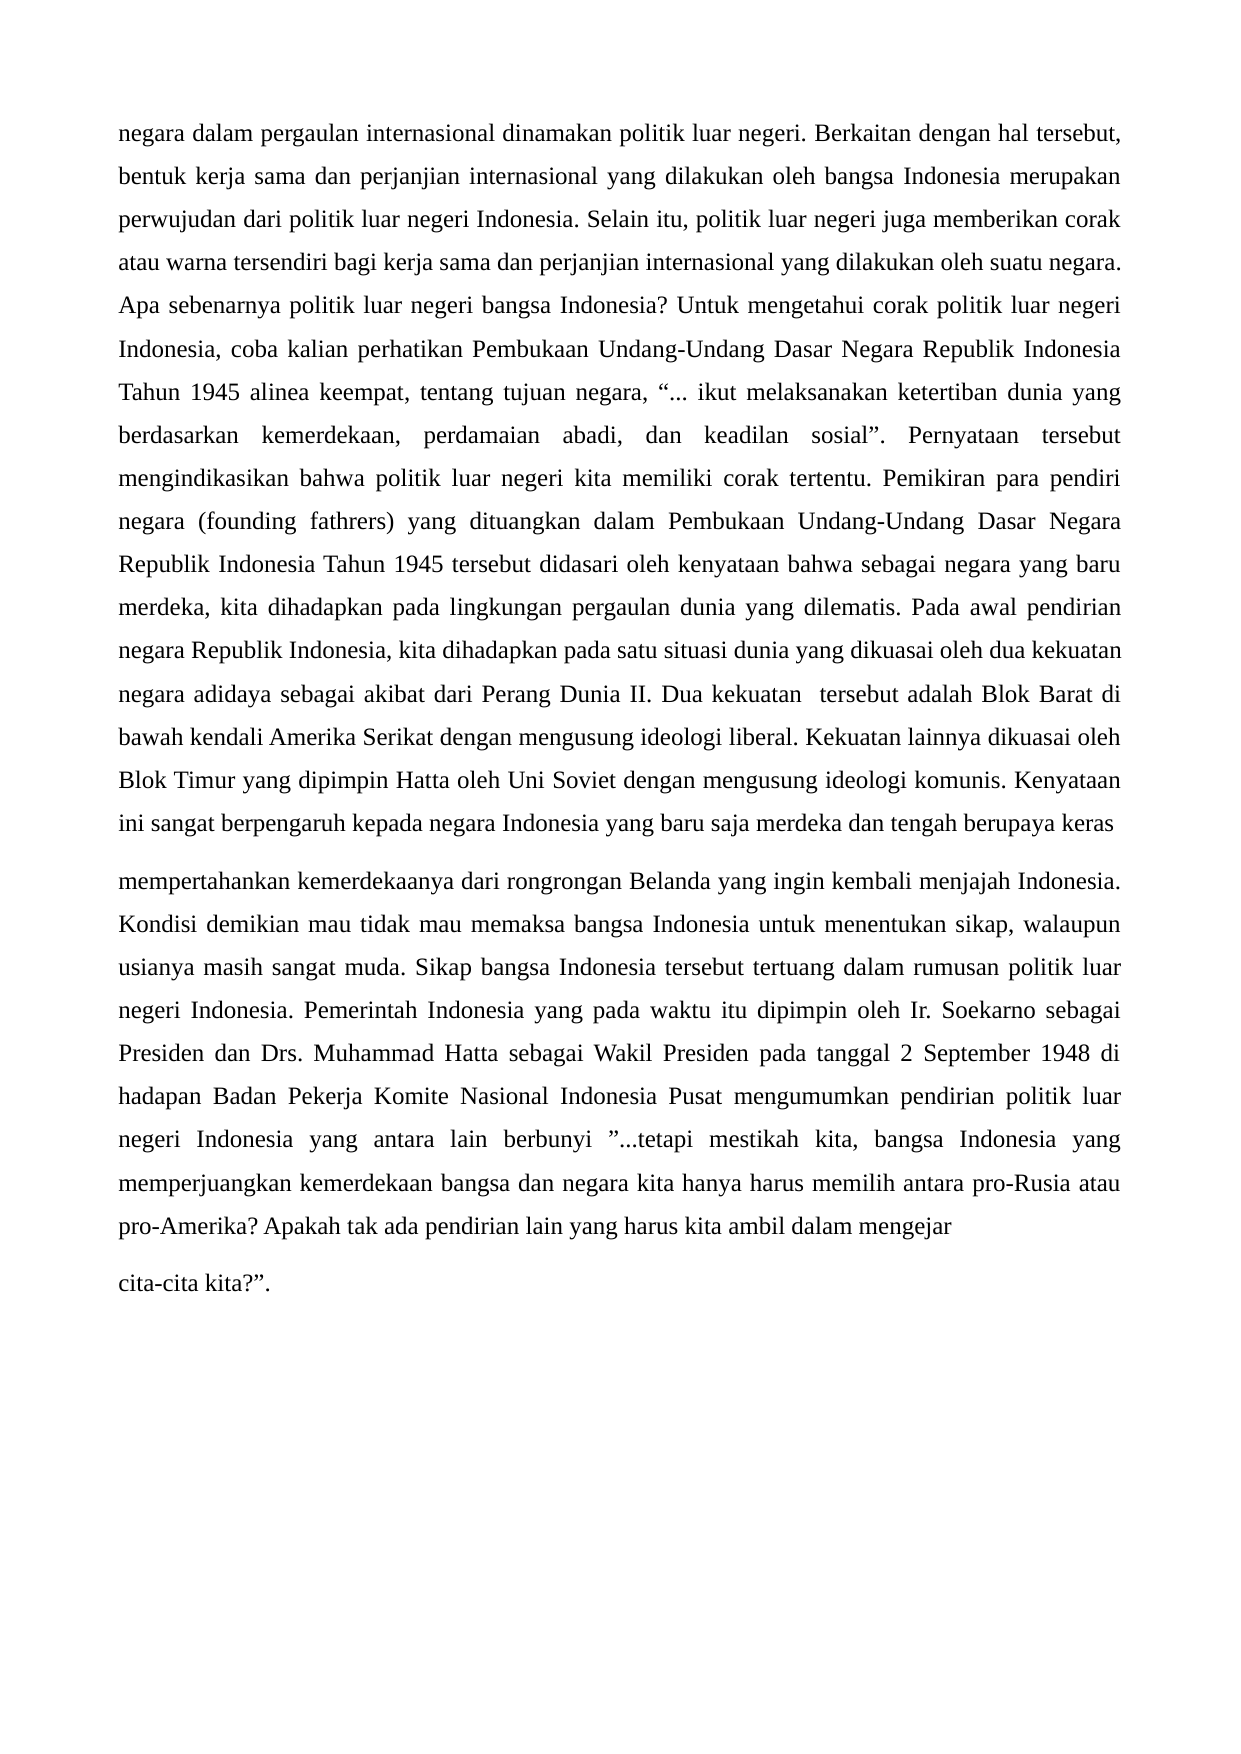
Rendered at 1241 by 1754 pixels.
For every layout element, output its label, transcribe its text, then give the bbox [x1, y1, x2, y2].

text cita-cita kita?”. [118, 1268, 1122, 1297]
text negara dalam pergaulan internasional dinamakan politik luar negeri. Berkaitan dengan hal tersebut, bentuk kerja sama dan perjanjian internasional yang dilakukan oleh bangsa Indonesia merupakan perwujudan dari politik luar negeri Indonesia. Selain itu, politik luar negeri juga memberikan corak atau warna tersendiri bagi kerja sama dan perjanjian internasional yang dilakukan oleh suatu negara. Apa sebenarnya politik luar negeri bangsa Indonesia? Untuk mengetahui corak politik luar negeri Indonesia, coba kalian perhatikan Pembukaan Undang-Undang Dasar Negara Republik Indonesia Tahun 1945 alinea keempat, tentang tujuan negara, “... ikut melaksanakan ketertiban dunia yang berdasarkan kemerdekaan, perdamaian abadi, dan keadilan sosial”. Pernyataan tersebut mengindikasikan bahwa politik luar negeri kita memiliki corak tertentu. Pemikiran para pendiri negara (founding fathrers) yang dituangkan dalam Pembukaan Undang-Undang Dasar Negara Republik Indonesia Tahun 1945 tersebut didasari oleh kenyataan bahwa sebagai negara yang baru merdeka, kita dihadapkan pada lingkungan pergaulan dunia yang dilematis. Pada awal pendirian negara Republik Indonesia, kita dihadapkan pada satu situasi dunia yang dikuasai oleh dua kekuatan negara adidaya sebagai akibat dari Perang Dunia II. Dua kekuatan tersebut adalah Blok Barat di bawah kendali Amerika Serikat dengan mengusung ideologi liberal. Kekuatan lainnya dikuasai oleh Blok Timur yang dipimpin Hatta oleh Uni Soviet dengan mengusung ideologi komunis. Kenyataan ini sangat berpengaruh kepada negara Indonesia yang baru saja merdeka dan tengah berupaya keras [118, 118, 1122, 837]
text mempertahankan kemerdekaanya dari rongrongan Belanda yang ingin kembali menjajah Indonesia. Kondisi demikian mau tidak mau memaksa bangsa Indonesia untuk menentukan sikap, walaupun usianya masih sangat muda. Sikap bangsa Indonesia tersebut tertuang dalam rumusan politik luar negeri Indonesia. Pemerintah Indonesia yang pada waktu itu dipimpin oleh Ir. Soekarno sebagai Presiden dan Drs. Muhammad Hatta sebagai Wakil Presiden pada tanggal 2 September 1948 di hadapan Badan Pekerja Komite Nasional Indonesia Pusat mengumumkan pendirian politik luar negeri Indonesia yang antara lain berbunyi ”...tetapi mestikah kita, bangsa Indonesia yang memperjuangkan kemerdekaan bangsa dan negara kita hanya harus memilih antara pro-Rusia atau pro-Amerika? Apakah tak ada pendirian lain yang harus kita ambil dalam mengejar [118, 866, 1122, 1239]
